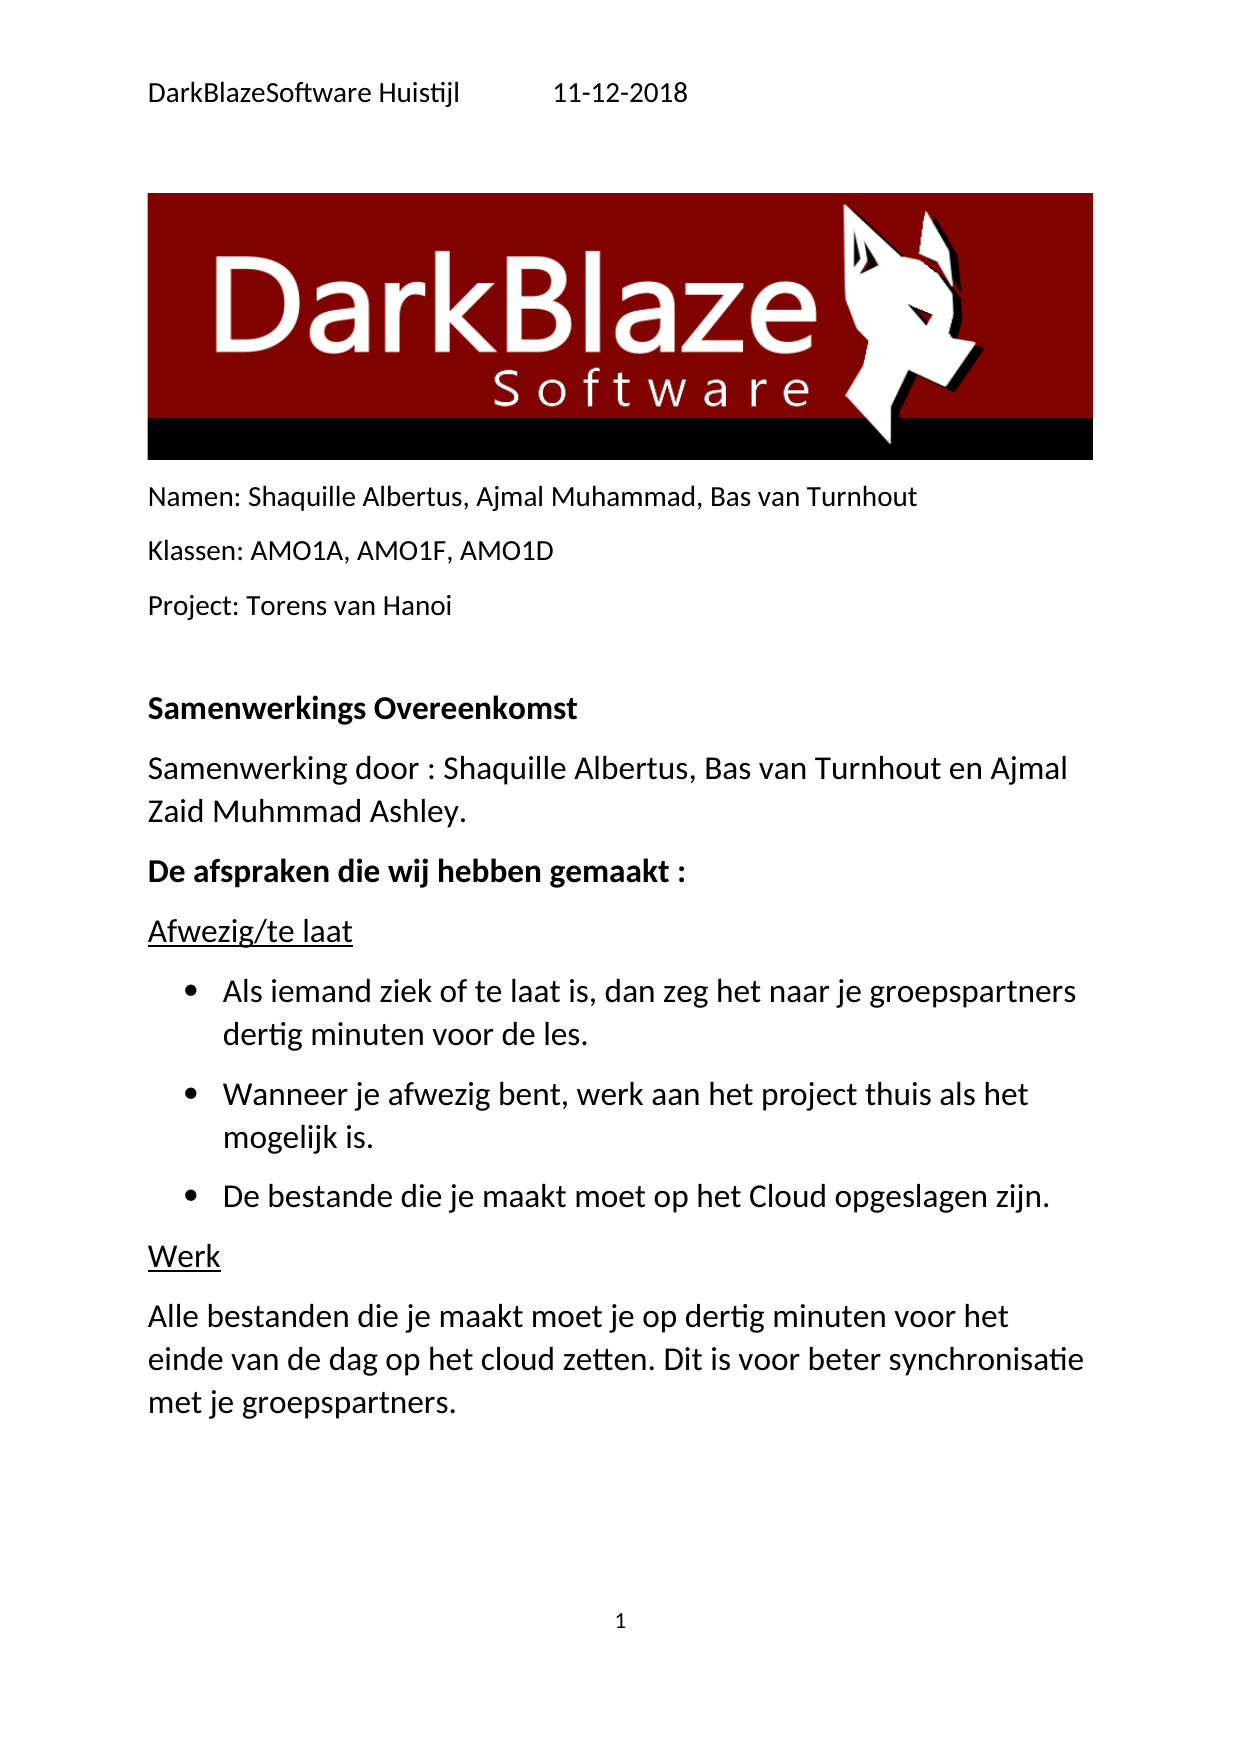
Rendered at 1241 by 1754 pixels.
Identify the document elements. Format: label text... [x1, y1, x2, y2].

text Namen: Shaquille Albertus, Ajmal Muhammad, Bas van Turnhout [148, 478, 1093, 513]
text Werk [148, 1235, 1093, 1276]
text Samenwerking door : Shaquille Albertus, Bas van Turnhout en Ajmal Zaid Muhmmad Ashley. [148, 747, 1093, 831]
text Klassen: AMO1A, AMO1F, AMO1D [148, 532, 1093, 568]
list Wanneer je afwezig bent, werk aan het project thuis als het mogelijk is. [185, 1073, 1093, 1156]
list Als iemand ziek of te laat is, dan zeg het naar je groepspartners dertig minuten voor de les. [185, 970, 1093, 1053]
text Samenwerkings Overeenkomst [148, 687, 1093, 728]
text Alle bestanden die je maakt moet je op dertig minuten voor het einde van de dag op het cloud zetten. Dit is voor beter synchronisatie met je groepspartners. [148, 1295, 1093, 1422]
text De afspraken die wij hebben gemaakt : [148, 850, 1093, 891]
text Project: Torens van Hanoi [148, 587, 1093, 622]
list De bestande die je maakt moet op het Cloud opgeslagen zijn. [185, 1176, 1093, 1216]
text Afwezig/te laat [148, 910, 1093, 951]
